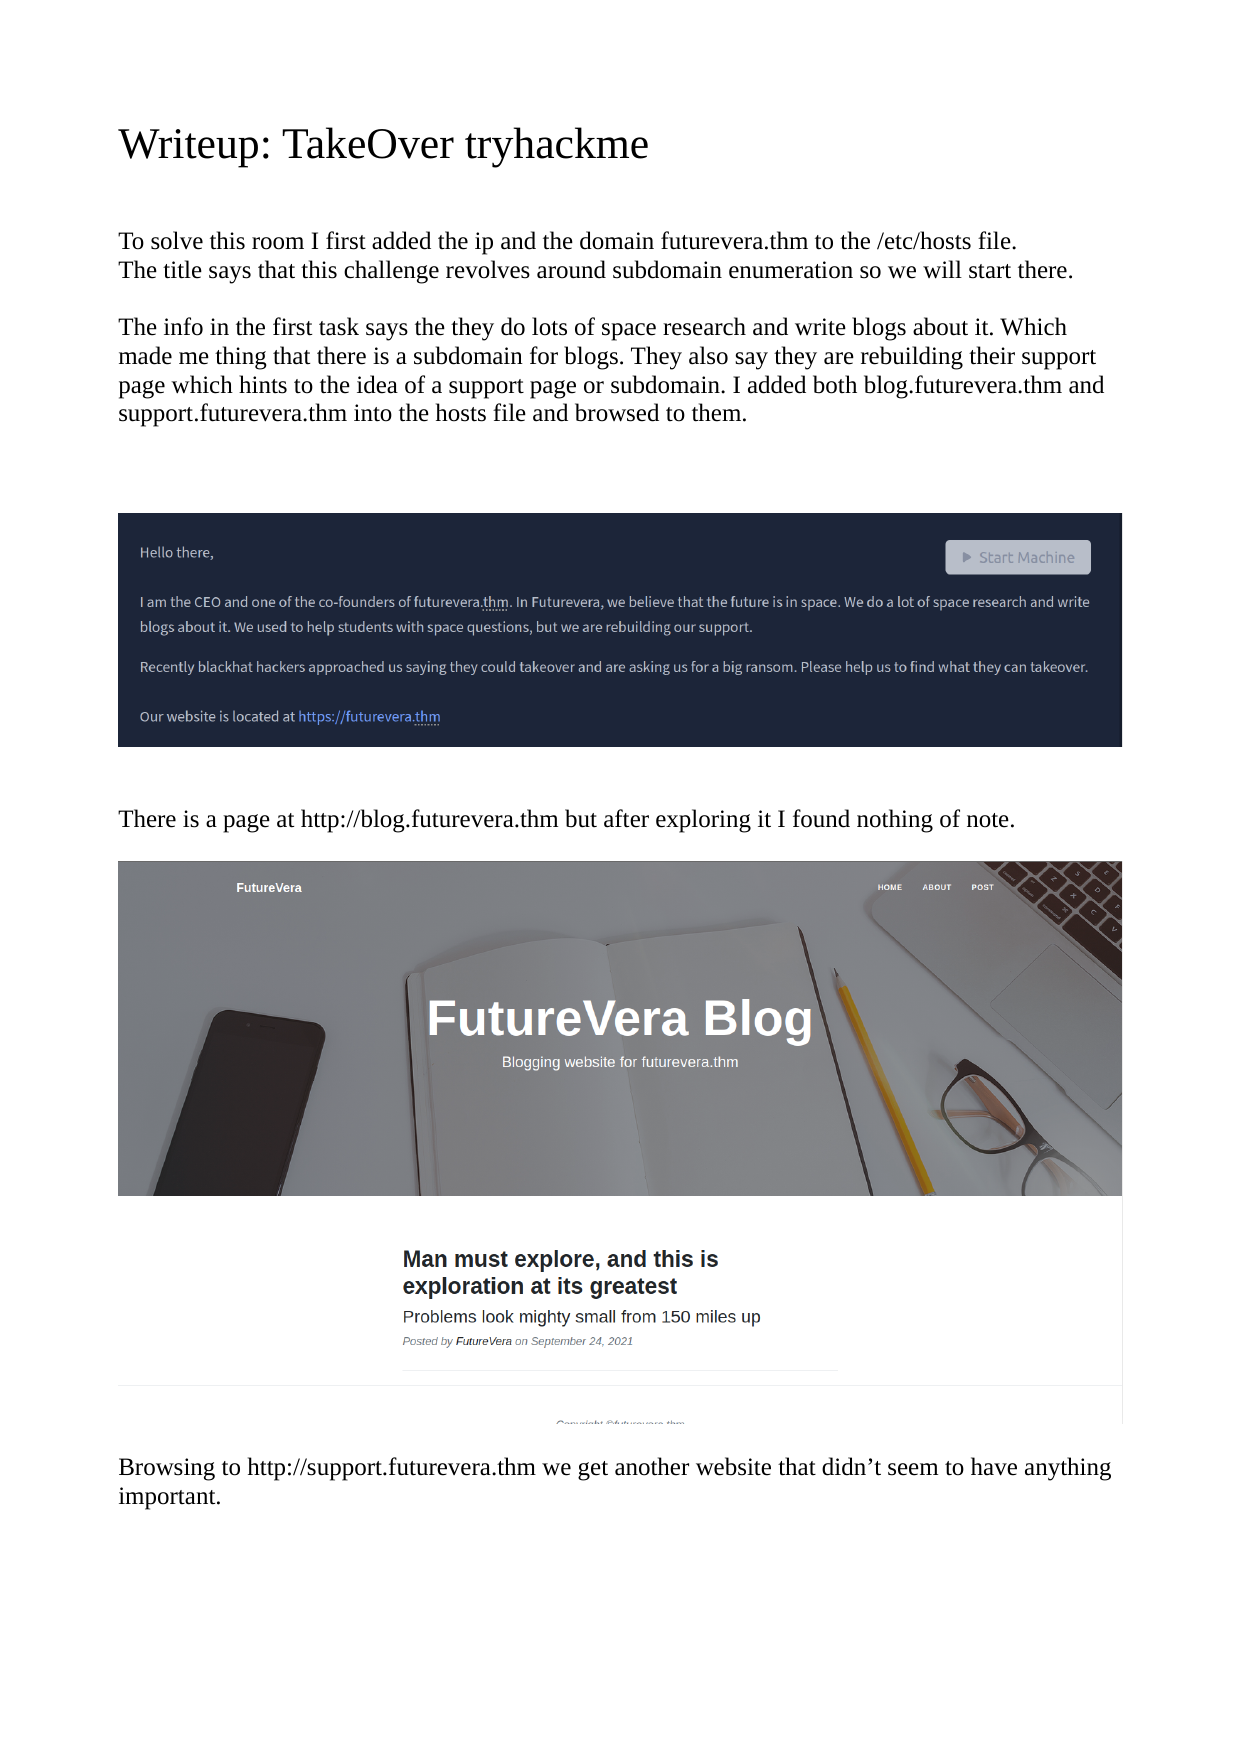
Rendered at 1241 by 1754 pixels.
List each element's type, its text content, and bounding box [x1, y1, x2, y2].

picture [118, 861, 1123, 1424]
text There is a page at http://blog.futurevera.thm but after exploring it I found nothing of note. [118, 804, 1122, 833]
text To solve this room I first added the ip and the domain futurevera.thm to the /etc/hosts file. [118, 226, 1122, 255]
text Writeup: TakeOver tryhackme [118, 118, 1122, 168]
text The title says that this challenge revolves around subdomain enumeration so we will start there. [118, 255, 1122, 283]
picture [118, 513, 1123, 747]
text Browsing to http://support.futurevera.thm we get another website that didn’t seem to have anything important. [118, 1452, 1122, 1510]
text The info in the first task says the they do lots of space research and write blogs about it. Which made me thing that there is a subdomain for blogs. They also say they are rebuilding their support page which hints to the idea of a support page or subdomain. I added both blog.futurevera.thm and support.futurevera.thm into the hosts file and browsed to them. [118, 312, 1122, 427]
